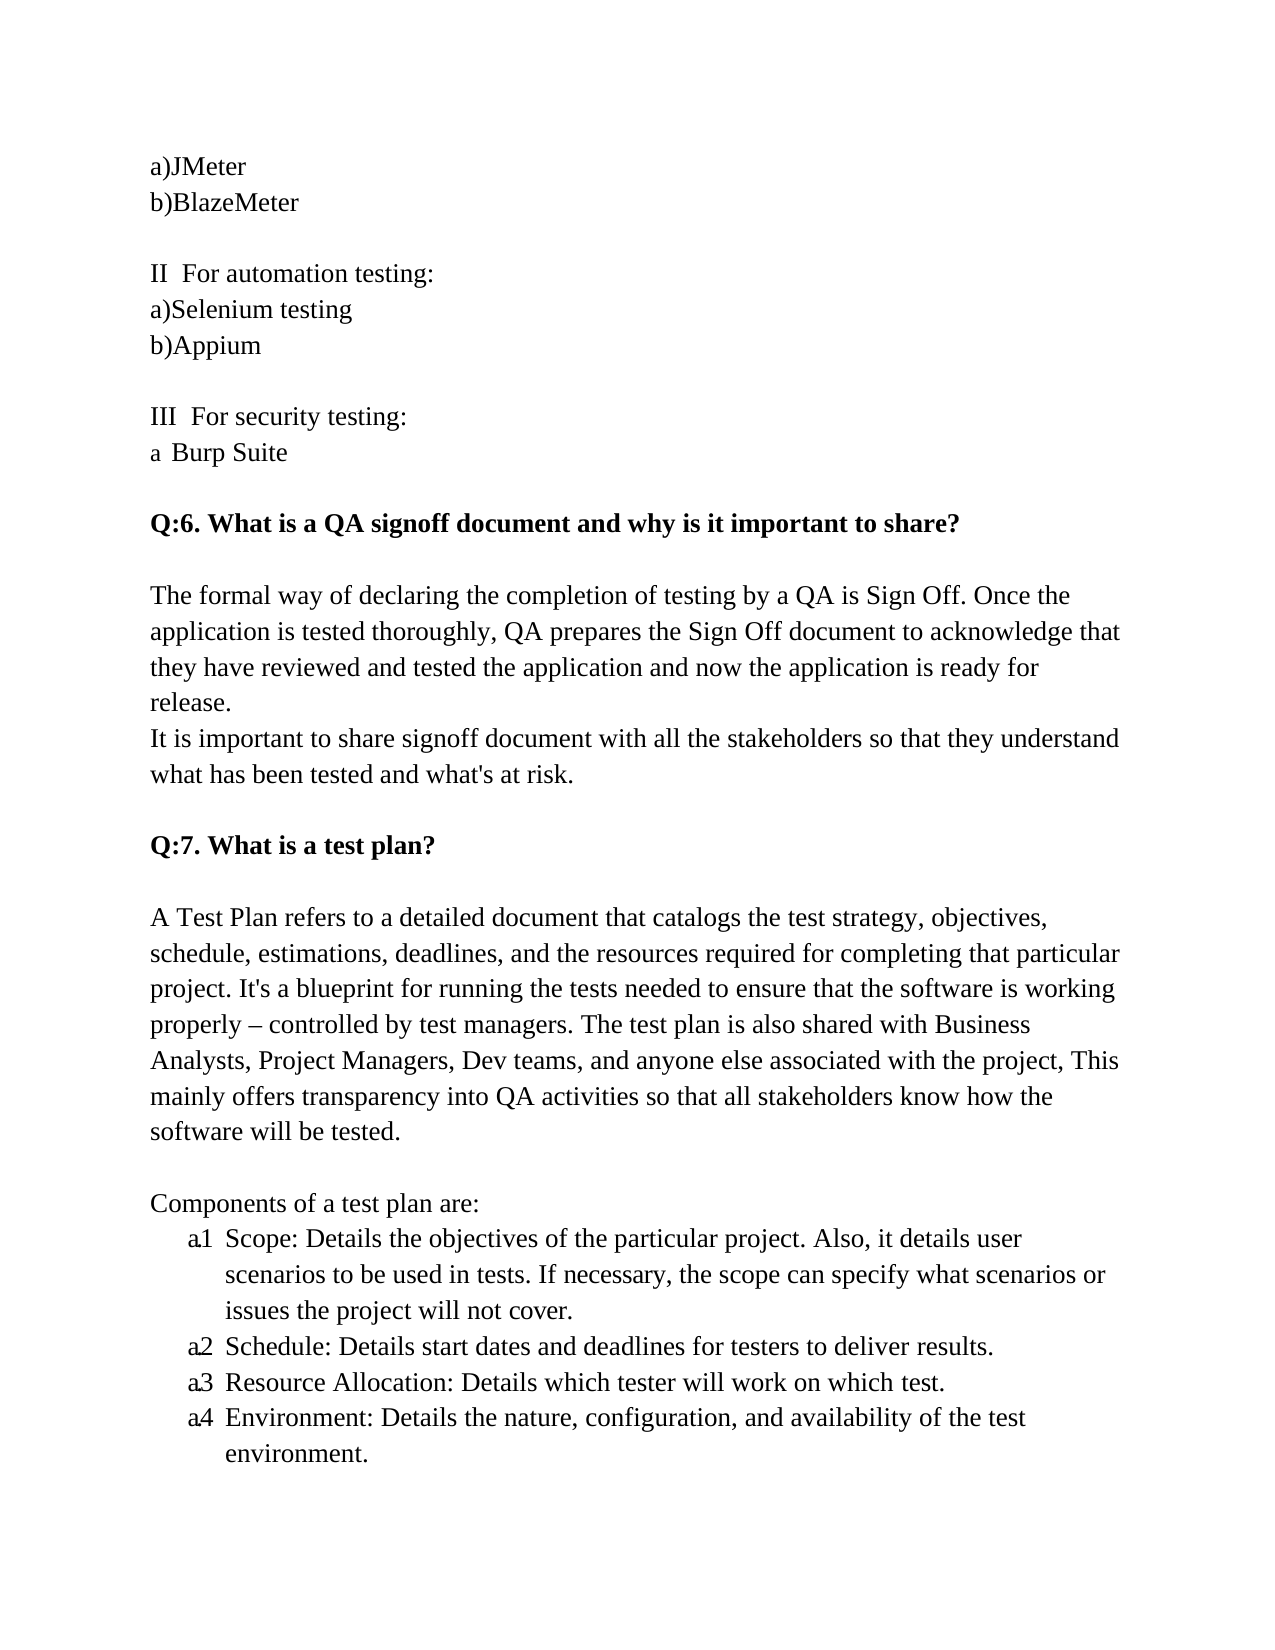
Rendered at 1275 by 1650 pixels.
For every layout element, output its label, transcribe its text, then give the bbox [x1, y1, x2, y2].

list Schedule: Details start dates and deadlines for testers to deliver results. [187, 1330, 1135, 1361]
list For security testing: [150, 400, 1135, 431]
text A Test Plan refers to a detailed document that catalogs the test strategy, objectives, schedule, estimations, deadlines, and the resources required for completing that particular project. It's a blueprint for running the tests needed to ensure that the software is working properly – controlled by test managers. The test plan is also shared with Business Analysts, Project Managers, Dev teams, and anyone else associated with the project, This mainly offers transparency into QA activities so that all stakeholders know how the software will be tested. [150, 901, 1125, 1146]
text The formal way of declaring the completion of testing by a QA is Sign Off. Once the application is tested thoroughly, QA prepares the Sign Off document to acknowledge that they have reviewed and tested the application and now the application is ready for release. [150, 579, 1122, 717]
text a)Selenium testing b)Appium [150, 293, 354, 360]
list Burp Suite [150, 436, 1135, 467]
text Components of a test plan are: [150, 1187, 1135, 1218]
list For automation testing: [150, 257, 1135, 288]
text It is important to share signoff document with all the stakeholders so that they understand what has been tested and what's at risk. [150, 722, 1135, 789]
subtitle Q:6. What is a QA signoff document and why is it important to share? [150, 508, 1135, 539]
list Environment: Details the nature, configuration, and availability of the test environment. [187, 1401, 1026, 1468]
text a)JMeter b)BlazeMeter [150, 150, 301, 217]
subtitle Q:7. What is a test plan? [150, 829, 1135, 861]
list Resource Allocation: Details which tester will work on which test. [187, 1366, 1135, 1397]
list Scope: Details the objectives of the particular project. Also, it details user scenarios to be used in tests. If necessary, the scope can specify what scenarios or issues the project will not cover. [187, 1223, 1108, 1325]
